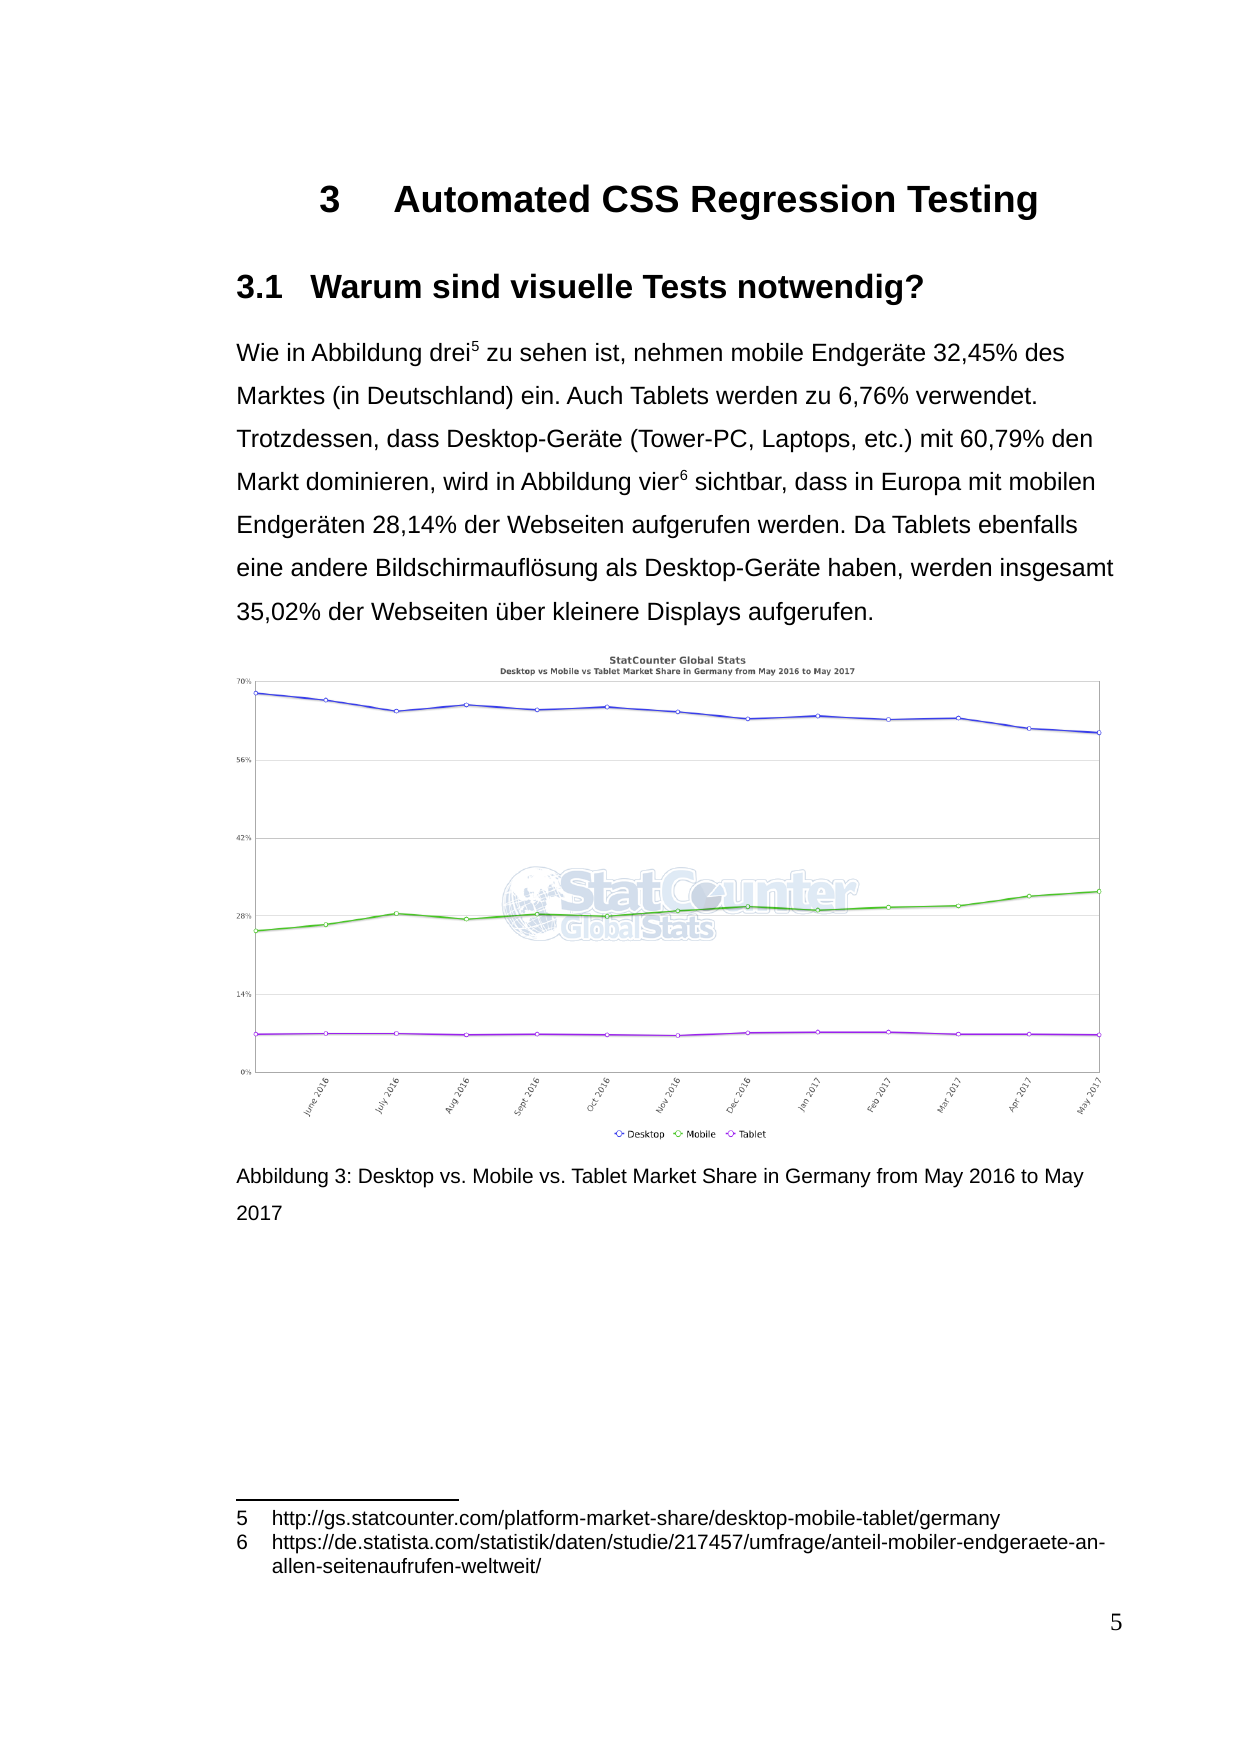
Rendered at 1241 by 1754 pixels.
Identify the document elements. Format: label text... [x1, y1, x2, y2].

subtitle Automated CSS Regression Testing [236, 177, 1122, 221]
text Wie in Abbildung drei zu sehen ist, nehmen mobile Endgeräte 32,45% des Marktes (in Deutschland) ein. Auch Tablets werden zu 6,76% verwendet. Trotzdessen, dass Desktop-Geräte (Tower-PC, Laptops, etc.) mit 60,79% den Markt dominieren, wird in Abbildung vier sichtbar, dass in Europa mit mobilen Endgeräten 28,14% der Webseiten aufgerufen werden. Da Tablets ebenfalls eine andere Bildschirmauflösung als Desktop-Geräte haben, werden insgesamt 35,02% der Webseiten über kleinere Displays aufgerufen. [236, 338, 1122, 625]
subtitle Warum sind visuelle Tests notwendig? [236, 267, 1122, 306]
picture [236, 654, 1123, 1153]
text https://de.statista.com/statistik/daten/studie/217457/umfrage/anteil-mobiler-endgeraete-an-allen-seitenaufrufen-weltweit/ [236, 1530, 1122, 1578]
text http://gs.statcounter.com/platform-market-share/desktop-mobile-tablet/germany [236, 1506, 1122, 1530]
text Abbildung 3: Desktop vs. Mobile vs. Tablet Market Share in Germany from May 2016 to May 2017 [236, 1153, 1122, 1224]
